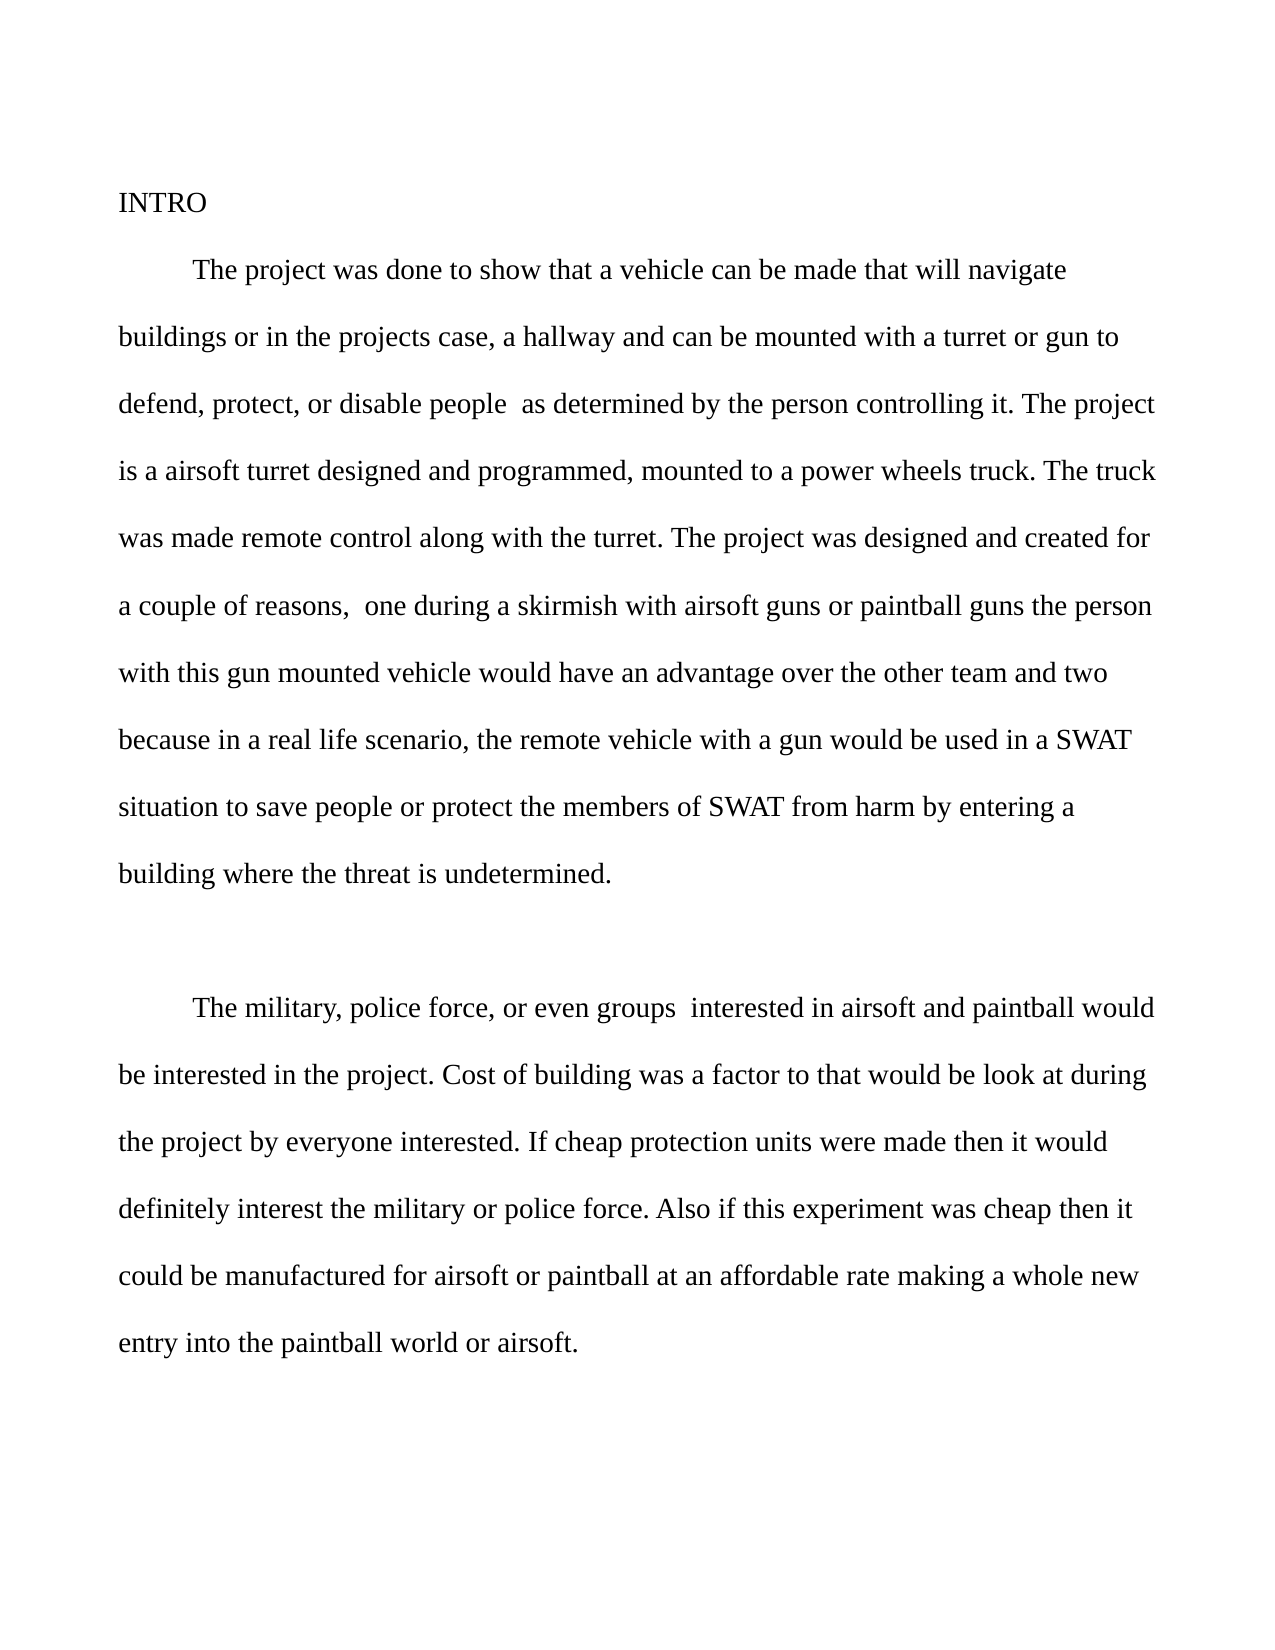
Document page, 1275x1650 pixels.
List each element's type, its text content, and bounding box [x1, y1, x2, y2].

text INTRO [118, 185, 1157, 219]
text The project was done to show that a vehicle can be made that will navigate buildings or in the projects case, a hallway and can be mounted with a turret or gun to defend, protect, or disable people as determined by the person controlling it. The project is a airsoft turret designed and programmed, mounted to a power wheels truck. The truck was made remote control along with the turret. The project was designed and created for a couple of reasons, one during a skirmish with airsoft guns or paintball guns the person with this gun mounted vehicle would have an advantage over the other team and two because in a real life scenario, the remote vehicle with a gun would be used in a SWAT situation to save people or protect the members of SWAT from harm by entering a building where the threat is undetermined. [118, 252, 1157, 889]
text The military, police force, or even groups interested in airsoft and paintball would be interested in the project. Cost of building was a factor to that would be look at during the project by everyone interested. If cheap protection units were made then it would definitely interest the military or police force. Also if this experiment was cheap then it could be manufactured for airsoft or paintball at an affordable rate making a whole new entry into the paintball world or airsoft. [118, 990, 1157, 1359]
